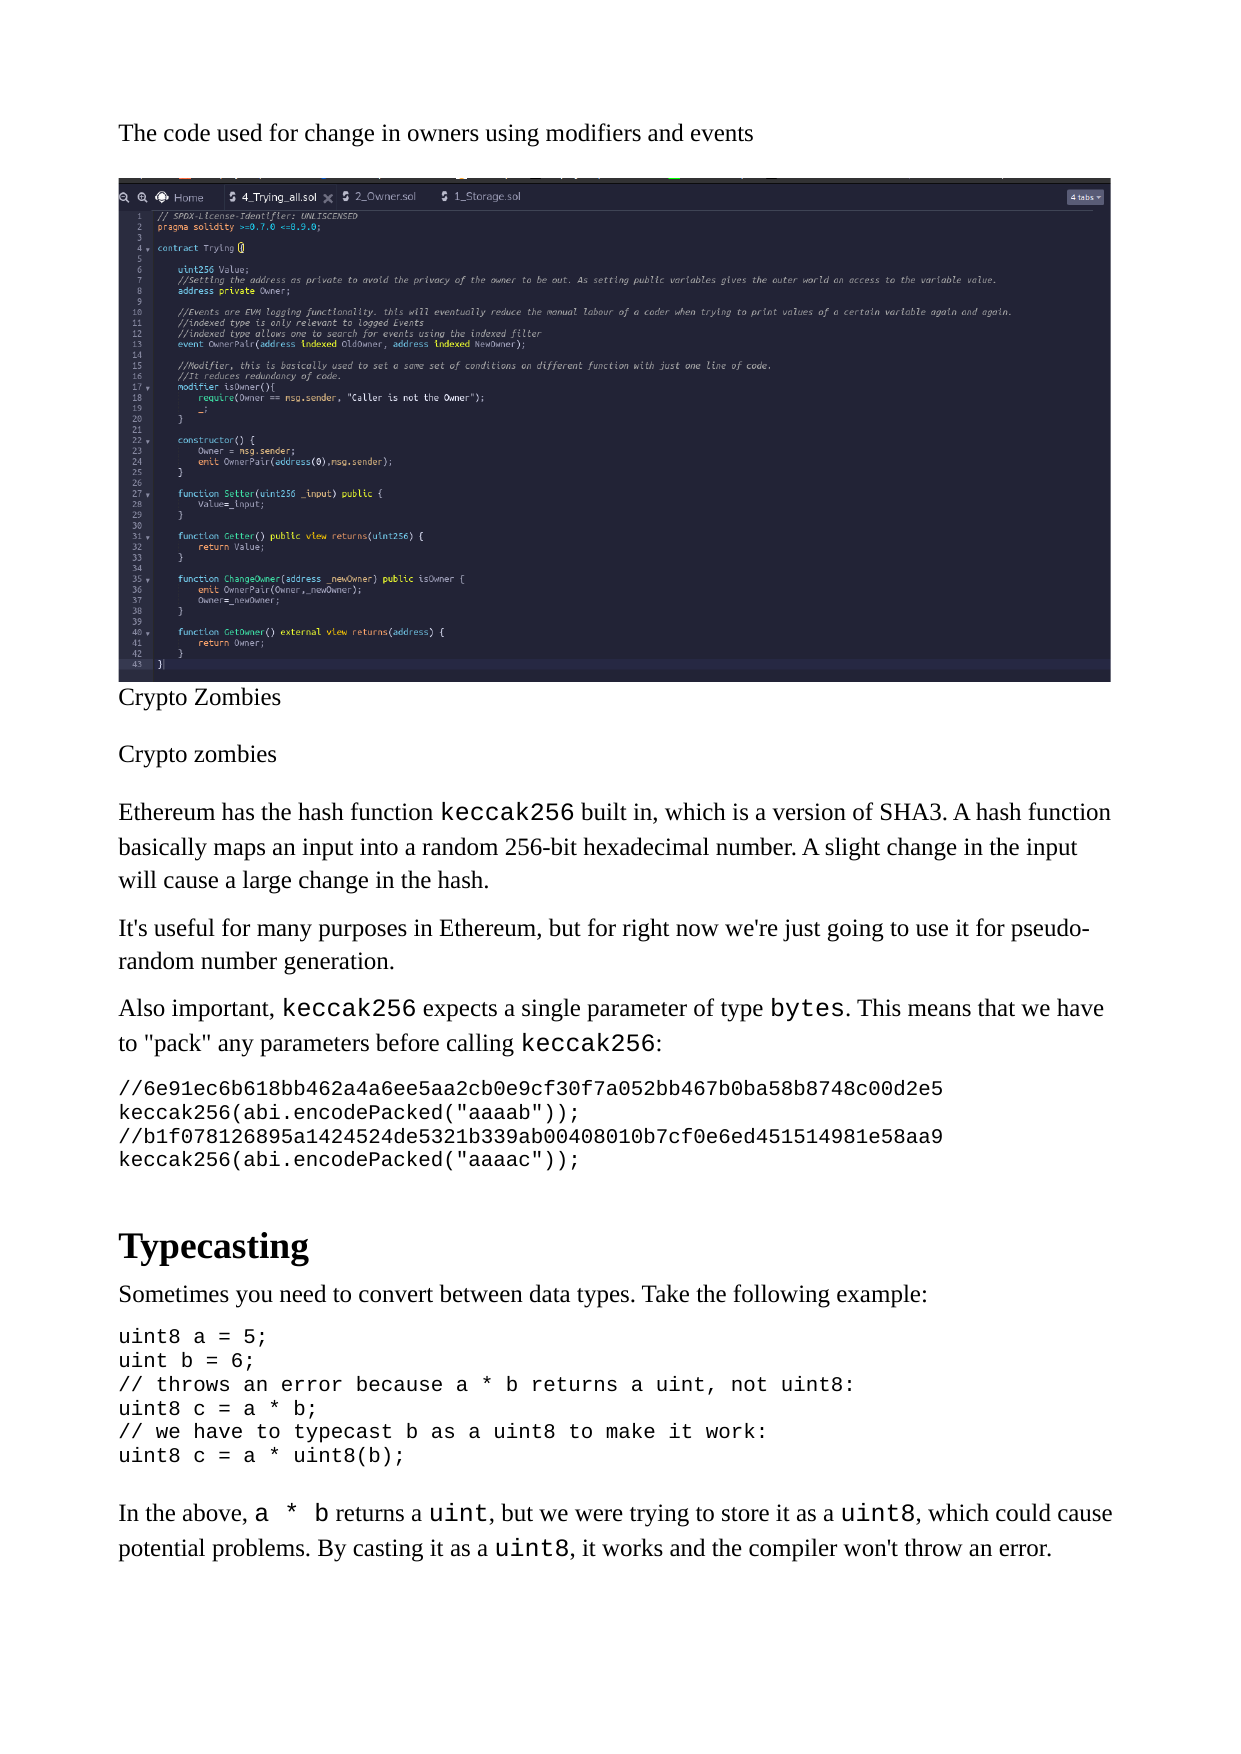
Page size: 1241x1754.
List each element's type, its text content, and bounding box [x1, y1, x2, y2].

text In the above, a * b returns a uint, but we were trying to store it as a uint8, which could cause potential problems. By casting it as a uint8, it works and the compiler won't throw an error. [118, 1498, 1122, 1564]
text // we have to typecast b as a uint8 to make it work: [118, 1421, 1122, 1445]
text uint b = 6; [118, 1350, 1122, 1374]
text Ethereum has the hash function keccak256 built in, which is a version of SHA3. A hash function basically maps an input into a random 256-bit hexadecimal number. A slight change in the input will cause a large change in the hash. [118, 797, 1122, 894]
text uint8 c = a * uint8(b); [118, 1445, 1122, 1468]
text It's useful for many purposes in Ethereum, but for right now we're just going to use it for pseudo-random number generation. [118, 913, 1122, 974]
text //b1f078126895a1424524de5321b339ab00408010b7cf0e6ed451514981e58aa9 [118, 1126, 1122, 1149]
text The code used for change in owners using modifiers and events [118, 118, 1122, 147]
text keccak256(abi.encodePacked("aaaab")); [118, 1102, 1122, 1126]
text uint8 a = 5; [118, 1327, 1122, 1350]
text // throws an error because a * b returns a uint, not uint8: [118, 1374, 1122, 1397]
text //6e91ec6b618bb462a4a6ee5aa2cb0e9cf30f7a052bb467b0ba58b8748c00d2e5 [118, 1078, 1122, 1102]
text Sometimes you need to convert between data types. Take the following example: [118, 1279, 1122, 1308]
text Also important, keccak256 expects a single parameter of type bytes. This means that we have to "pack" any parameters before calling keccak256: [118, 993, 1122, 1059]
text Crypto Zombies [118, 176, 1122, 711]
subtitle Typecasting [118, 1223, 1122, 1266]
text Crypto zombies [118, 739, 1122, 768]
text keccak256(abi.encodePacked("aaaac")); [118, 1149, 1122, 1173]
text uint8 c = a * b; [118, 1397, 1122, 1421]
